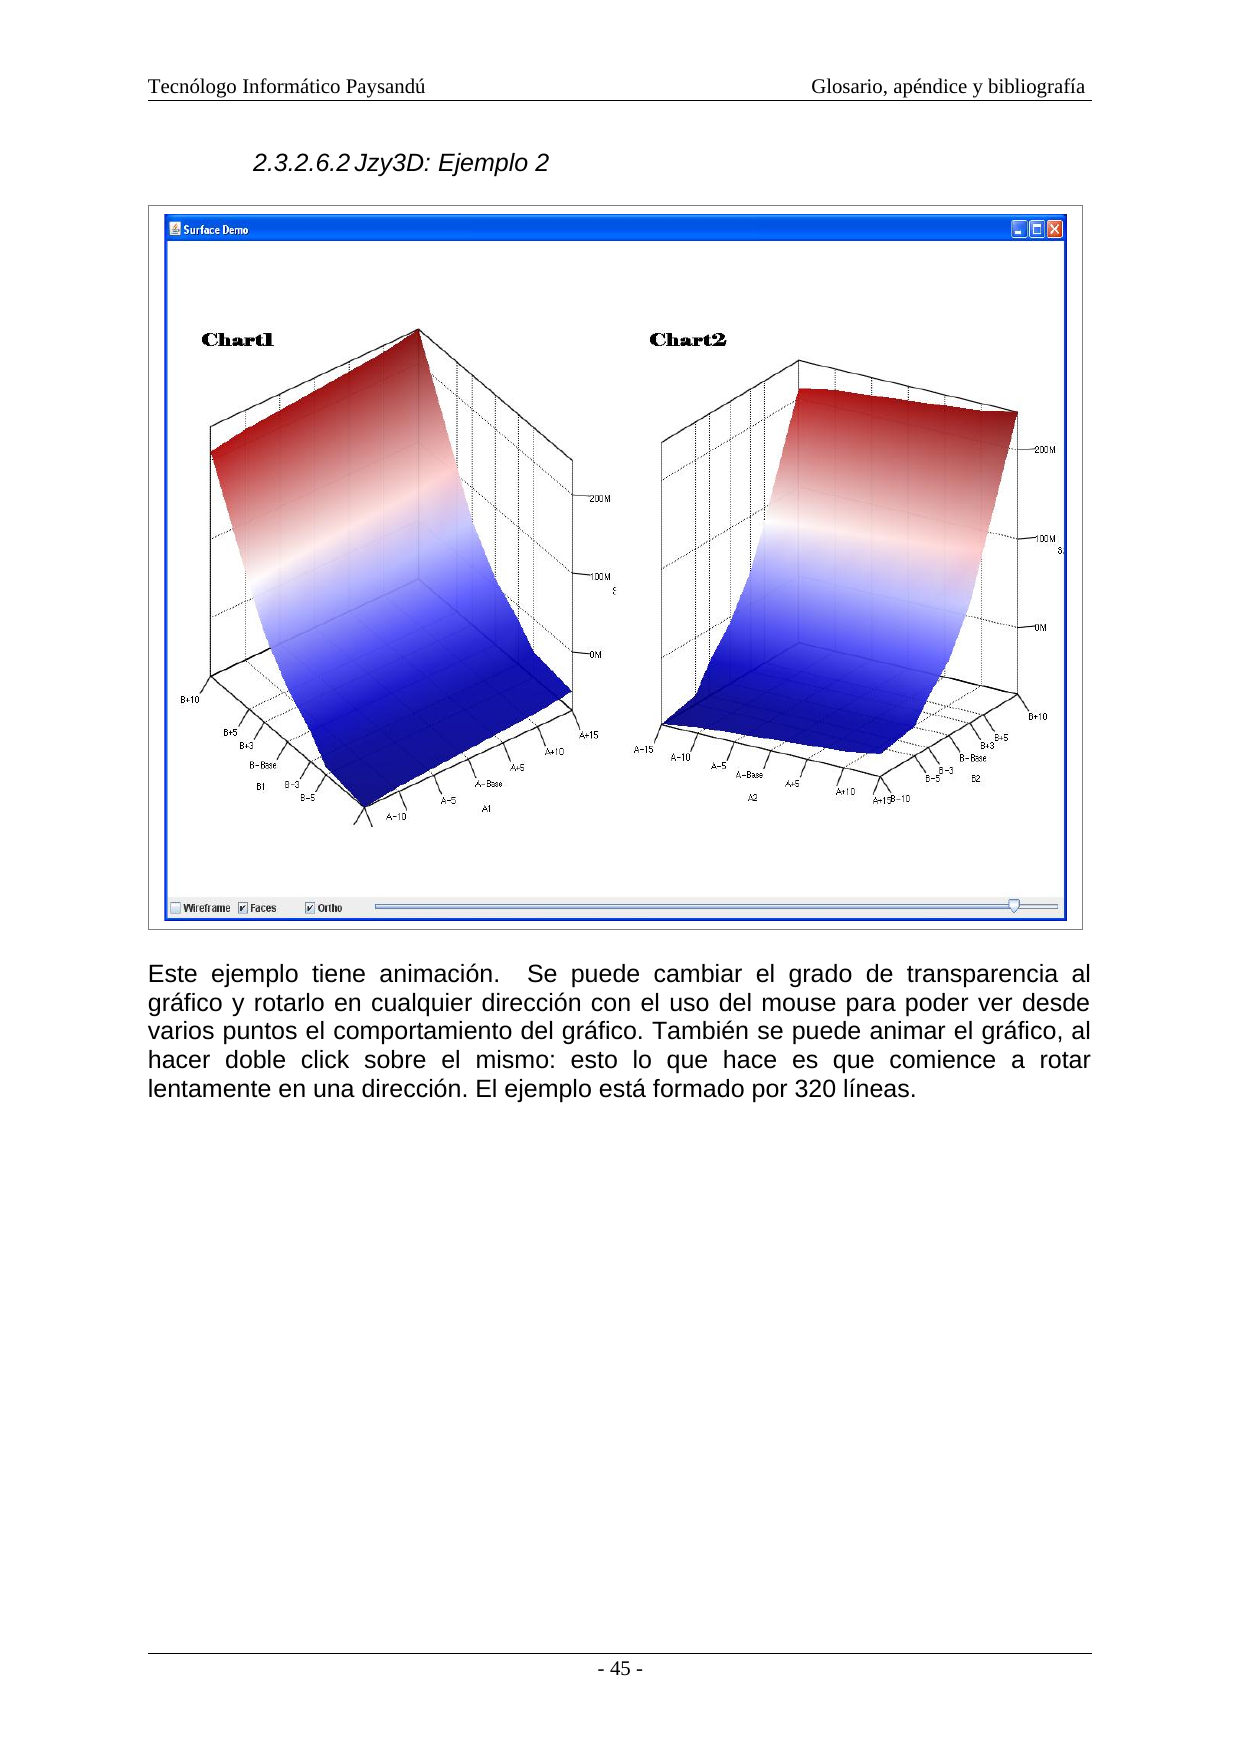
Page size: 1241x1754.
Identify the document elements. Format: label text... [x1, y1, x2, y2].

text Este ejemplo tiene animación. Se puede cambiar el grado de transparencia al gráfico y rotarlo en cualquier dirección con el uso del mouse para poder ver desde varios puntos el comportamiento del gráfico. También se puede animar el gráfico, al hacer doble click sobre el mismo: esto lo que hace es que comience a rotar lentamente en una dirección. El ejemplo está formado por 320 líneas. [148, 959, 1092, 1103]
subtitle Jzy3D: Ejemplo 2 [253, 148, 1092, 176]
picture [164, 214, 1067, 921]
